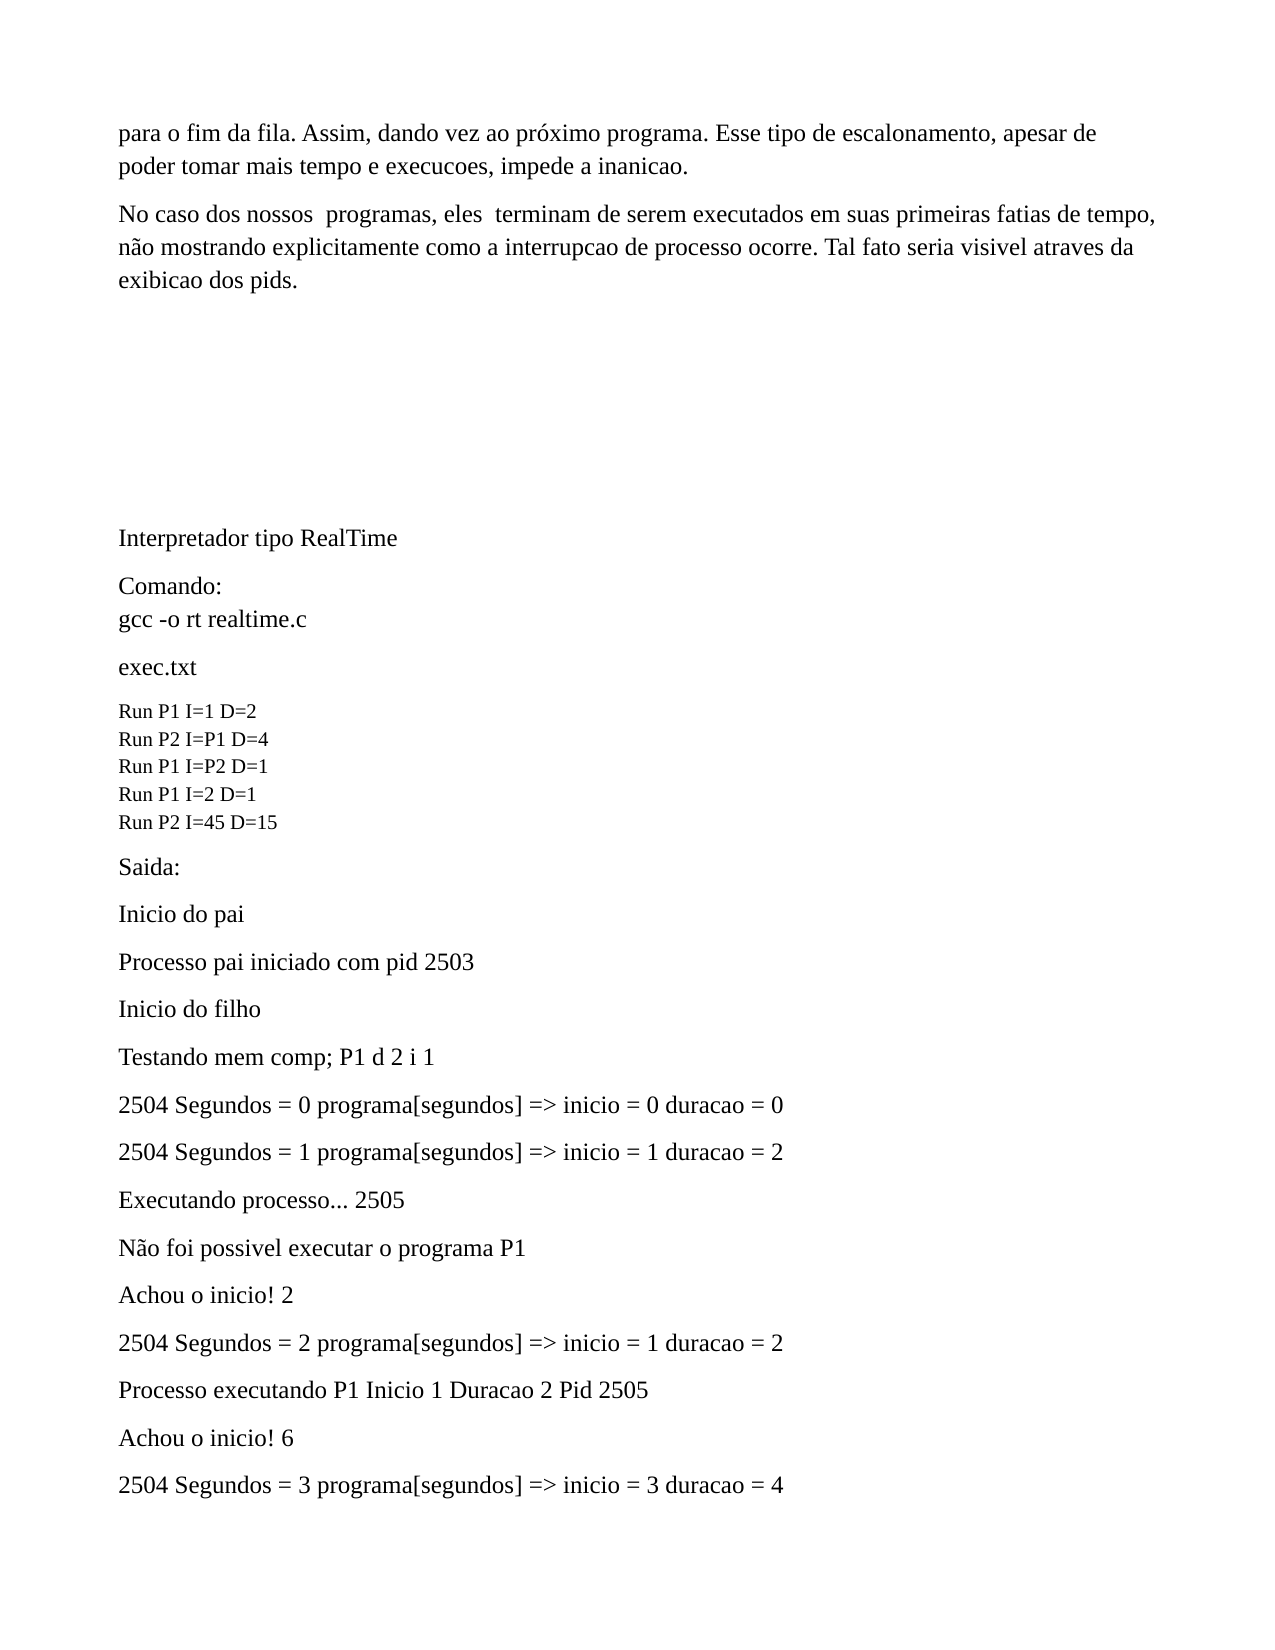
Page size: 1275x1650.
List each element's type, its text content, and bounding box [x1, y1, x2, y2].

text No caso dos nossos programas, eles terminam de serem executados em suas primeiras fatias de tempo, não mostrando explicitamente como a interrupcao de processo ocorre. Tal fato seria visivel atraves da exibicao dos pids. [118, 199, 1157, 293]
text Inicio do filho [118, 994, 1157, 1023]
text 2504 Segundos = 1 programa[segundos] => inicio = 1 duracao = 2 [118, 1137, 1157, 1166]
text Processo executando P1 Inicio 1 Duracao 2 Pid 2505 [118, 1375, 1157, 1404]
text Interpretador tipo RealTime [118, 523, 1157, 552]
text Inicio do pai [118, 899, 1157, 928]
text Run P1 I=1 D=2 Run P2 I=P1 D=4 Run P1 I=P2 D=1 Run P1 I=2 D=1 Run P2 I=45 D=15 [118, 699, 1157, 834]
text 2504 Segundos = 2 programa[segundos] => inicio = 1 duracao = 2 [118, 1328, 1157, 1357]
text Executando processo... 2505 [118, 1185, 1157, 1214]
text Saida: [118, 852, 1157, 881]
text 2504 Segundos = 3 programa[segundos] => inicio = 3 duracao = 4 [118, 1471, 1157, 1499]
text Comando: gcc -o rt realtime.c [118, 571, 1157, 633]
text 2504 Segundos = 0 programa[segundos] => inicio = 0 duracao = 0 [118, 1090, 1157, 1118]
text exec.txt [118, 652, 1157, 680]
text para o fim da fila. Assim, dando vez ao próximo programa. Esse tipo de escalonamento, apesar de poder tomar mais tempo e execucoes, impede a inanicao. [118, 118, 1157, 180]
text Achou o inicio! 2 [118, 1280, 1157, 1309]
text Testando mem comp; P1 d 2 i 1 [118, 1042, 1157, 1071]
text Não foi possivel executar o programa P1 [118, 1233, 1157, 1261]
text Processo pai iniciado com pid 2503 [118, 947, 1157, 976]
text Achou o inicio! 6 [118, 1423, 1157, 1452]
